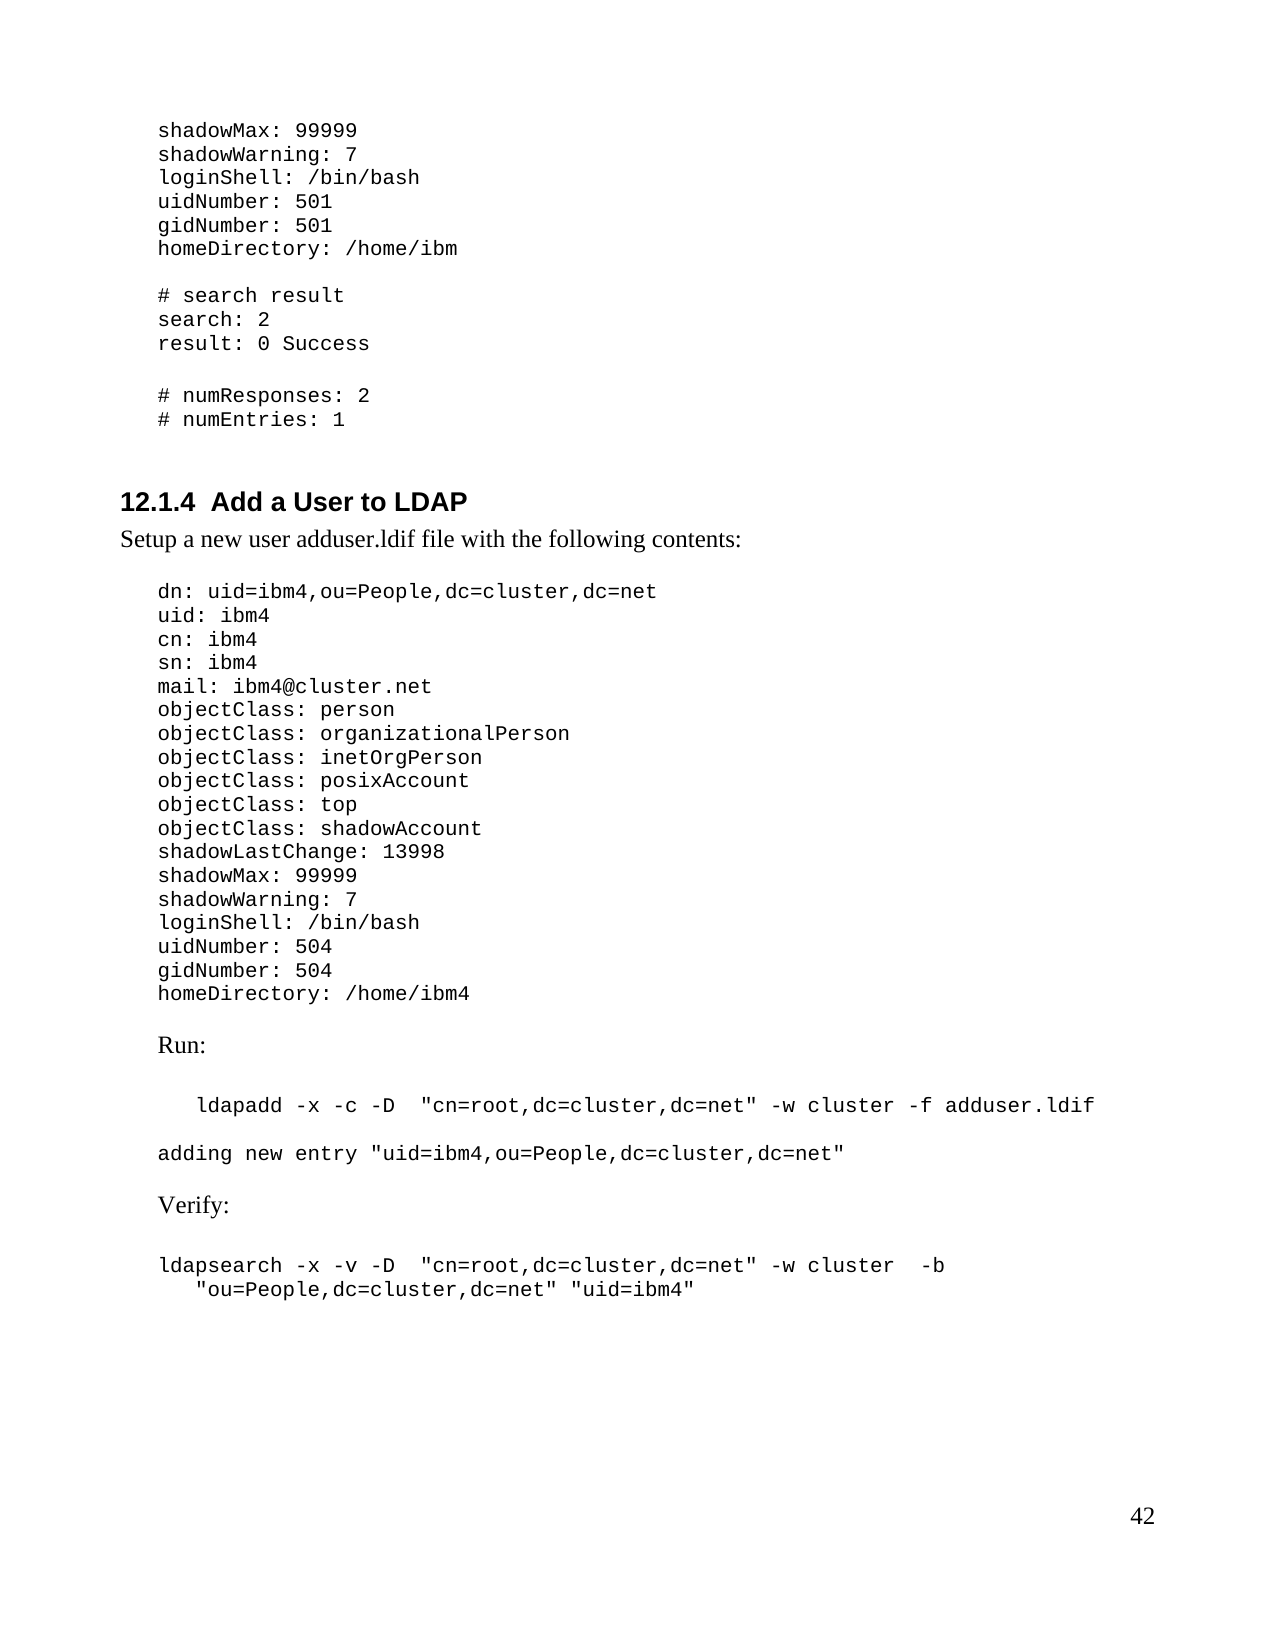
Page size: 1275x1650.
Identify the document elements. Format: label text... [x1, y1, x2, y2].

text shadowMax: 99999 [157, 120, 1155, 144]
text objectClass: person [157, 699, 1155, 723]
text cn: ibm4 [157, 628, 1155, 652]
text Setup a new user adduser.ldif file with the following contents: [120, 524, 1155, 552]
text homeDirectory: /home/ibm4 [157, 983, 1155, 1007]
text search: 2 [157, 309, 1155, 333]
text # numResponses: 2 [157, 385, 1155, 409]
text uidNumber: 504 [157, 936, 1155, 959]
text adding new entry "uid=ibm4,ou=People,dc=cluster,dc=net" [157, 1143, 1155, 1166]
text objectClass: inetOrgPerson [157, 747, 1155, 770]
text homeDirectory: /home/ibm [157, 238, 1155, 262]
text shadowWarning: 7 [157, 889, 1155, 912]
text shadowWarning: 7 [157, 144, 1155, 167]
text shadowLastChange: 13998 [157, 841, 1155, 865]
text uid: ibm4 [157, 605, 1155, 628]
text ldapadd -x -c -D "cn=root,dc=cluster,dc=net" -w cluster -f adduser.ldif [157, 1072, 1155, 1119]
text gidNumber: 504 [157, 959, 1155, 983]
text result: 0 Success [157, 333, 1155, 356]
text loginShell: /bin/bash [157, 912, 1155, 936]
text objectClass: organizationalPerson [157, 723, 1155, 747]
text objectClass: shadowAccount [157, 818, 1155, 841]
text mail: ibm4@cluster.net [157, 676, 1155, 699]
subtitle Add a User to LDAP [120, 486, 1155, 517]
text gidNumber: 501 [157, 214, 1155, 238]
text ldapsearch -x -v -D "cn=root,dc=cluster,dc=net" -w cluster -b "ou=People,dc=cluster,dc=net" "uid=ibm4" [157, 1255, 1155, 1302]
text uidNumber: 501 [157, 191, 1155, 214]
text # search result [157, 286, 1155, 309]
text objectClass: posixAccount [157, 770, 1155, 794]
text loginShell: /bin/bash [157, 167, 1155, 191]
text # numEntries: 1 [157, 409, 1155, 432]
text Run: [157, 1031, 1155, 1059]
text shadowMax: 99999 [157, 865, 1155, 889]
text dn: uid=ibm4,ou=People,dc=cluster,dc=net [157, 581, 1155, 605]
text sn: ibm4 [157, 652, 1155, 676]
text objectClass: top [157, 794, 1155, 818]
text Verify: [157, 1190, 1155, 1219]
